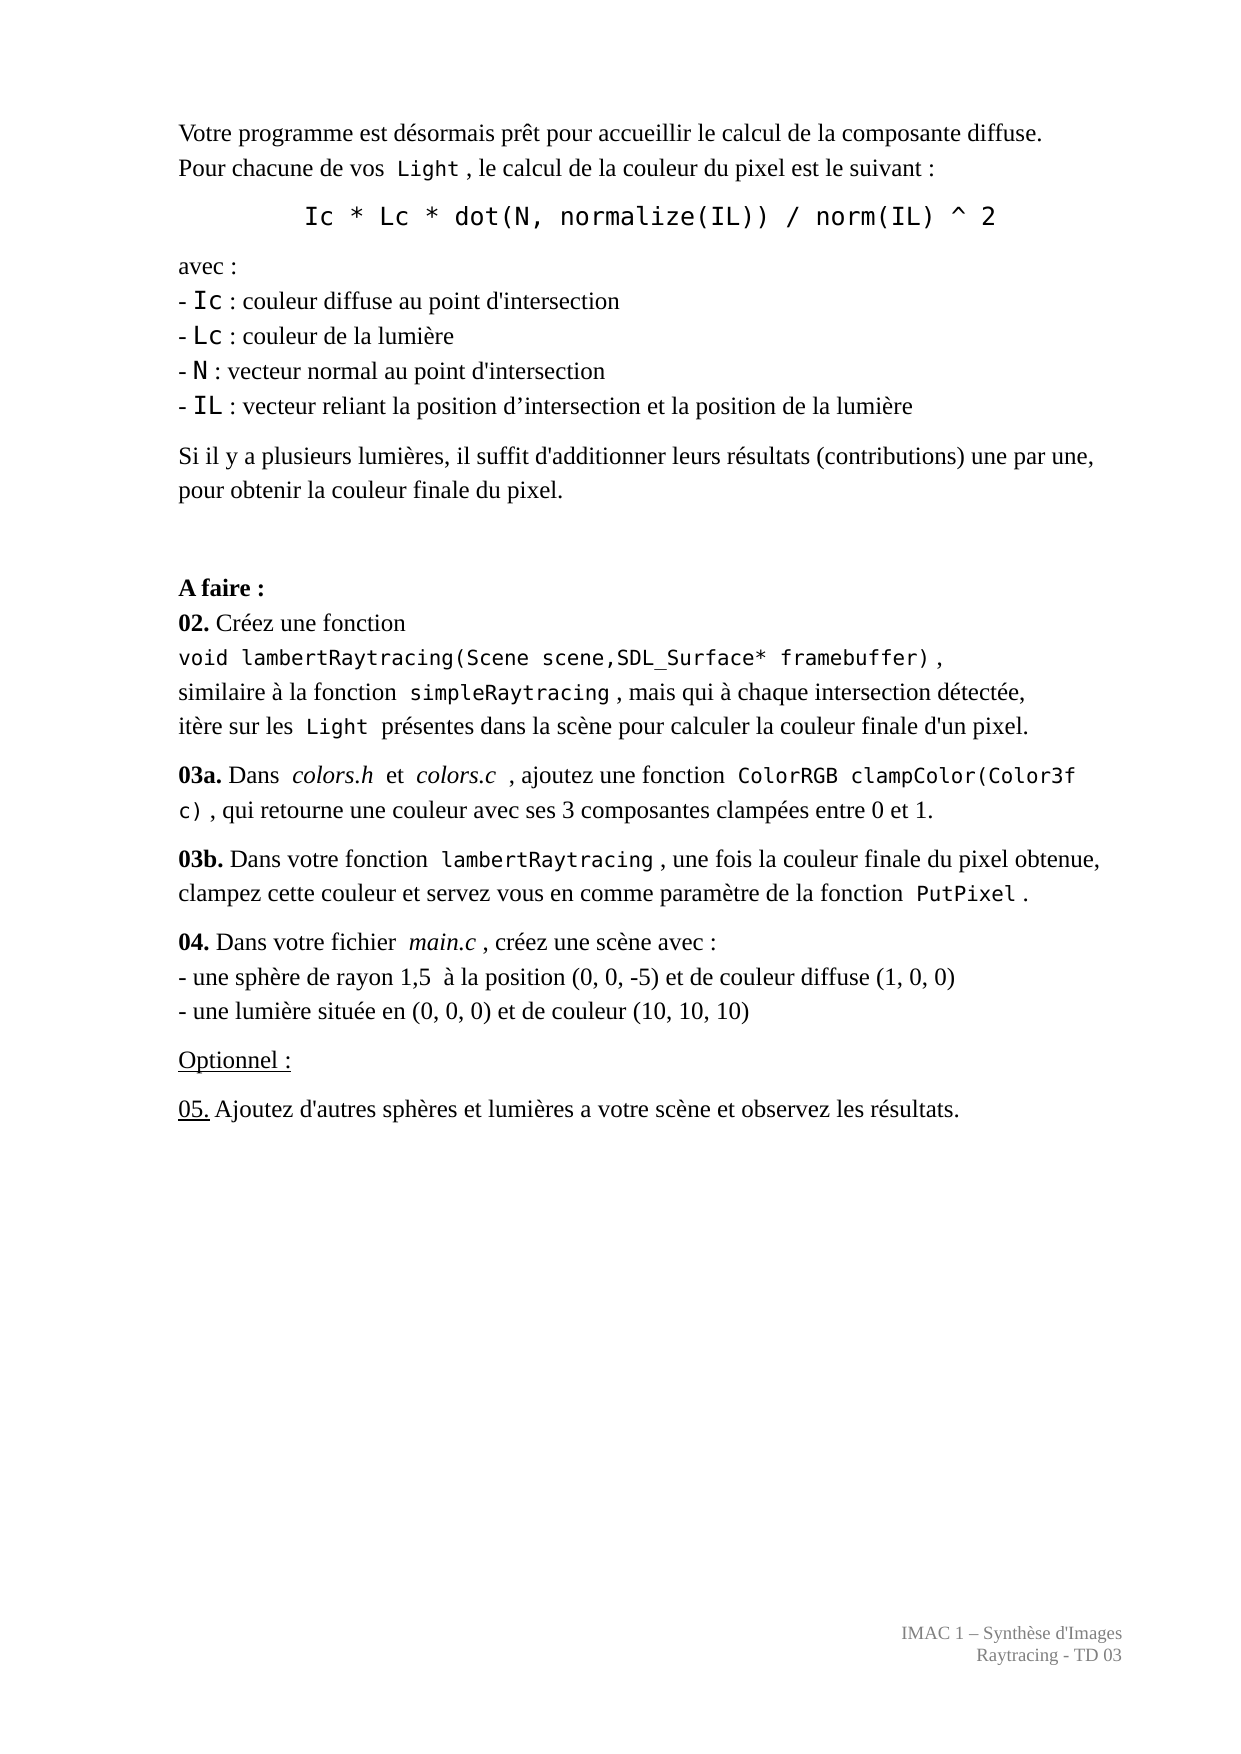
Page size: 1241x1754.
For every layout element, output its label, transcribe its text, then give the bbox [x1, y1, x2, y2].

text avec : - Ic : couleur diffuse au point d'intersection - Lc : couleur de la lumière - N : vecteur normal au point d'intersection - IL : vecteur reliant la position d’intersection et la position de la lumière [178, 251, 1122, 420]
text Ic * Lc * dot(N, normalize(IL)) / norm(IL) ^ 2 [178, 202, 1122, 231]
text Votre programme est désormais prêt pour accueillir le calcul de la composante diffuse. Pour chacune de vos Light , le calcul de la couleur du pixel est le suivant : [178, 118, 1122, 181]
text 04. Dans votre fichier main.c , créez une scène avec : - une sphère de rayon 1,5 à la position (0, 0, -5) et de couleur diffuse (1, 0, 0) - une lumière située en (0, 0, 0) et de couleur (10, 10, 10) [178, 927, 1122, 1025]
text Optionnel : [178, 1046, 1122, 1074]
text A faire : 02. Créez une fonction void lambertRaytracing(Scene scene,SDL_Surface* framebuffer) , similaire à la fonction simpleRaytracing , mais qui à chaque intersection détectée, itère sur les Light présentes dans la scène pour calculer la couleur finale d'un pixel. [178, 573, 1122, 740]
text 05. Ajoutez d'autres sphères et lumières a votre scène et observez les résultats. [178, 1094, 1122, 1123]
text Si il y a plusieurs lumières, il suffit d'additionner leurs résultats (contributions) une par une, pour obtenir la couleur finale du pixel. [178, 441, 1122, 504]
text 03a. Dans colors.h et colors.c , ajoutez une fonction ColorRGB clampColor(Color3f c) , qui retourne une couleur avec ses 3 composantes clampées entre 0 et 1. [178, 760, 1122, 824]
text 03b. Dans votre fonction lambertRaytracing , une fois la couleur finale du pixel obtenue, clampez cette couleur et servez vous en comme paramètre de la fonction PutPixel . [178, 844, 1122, 907]
